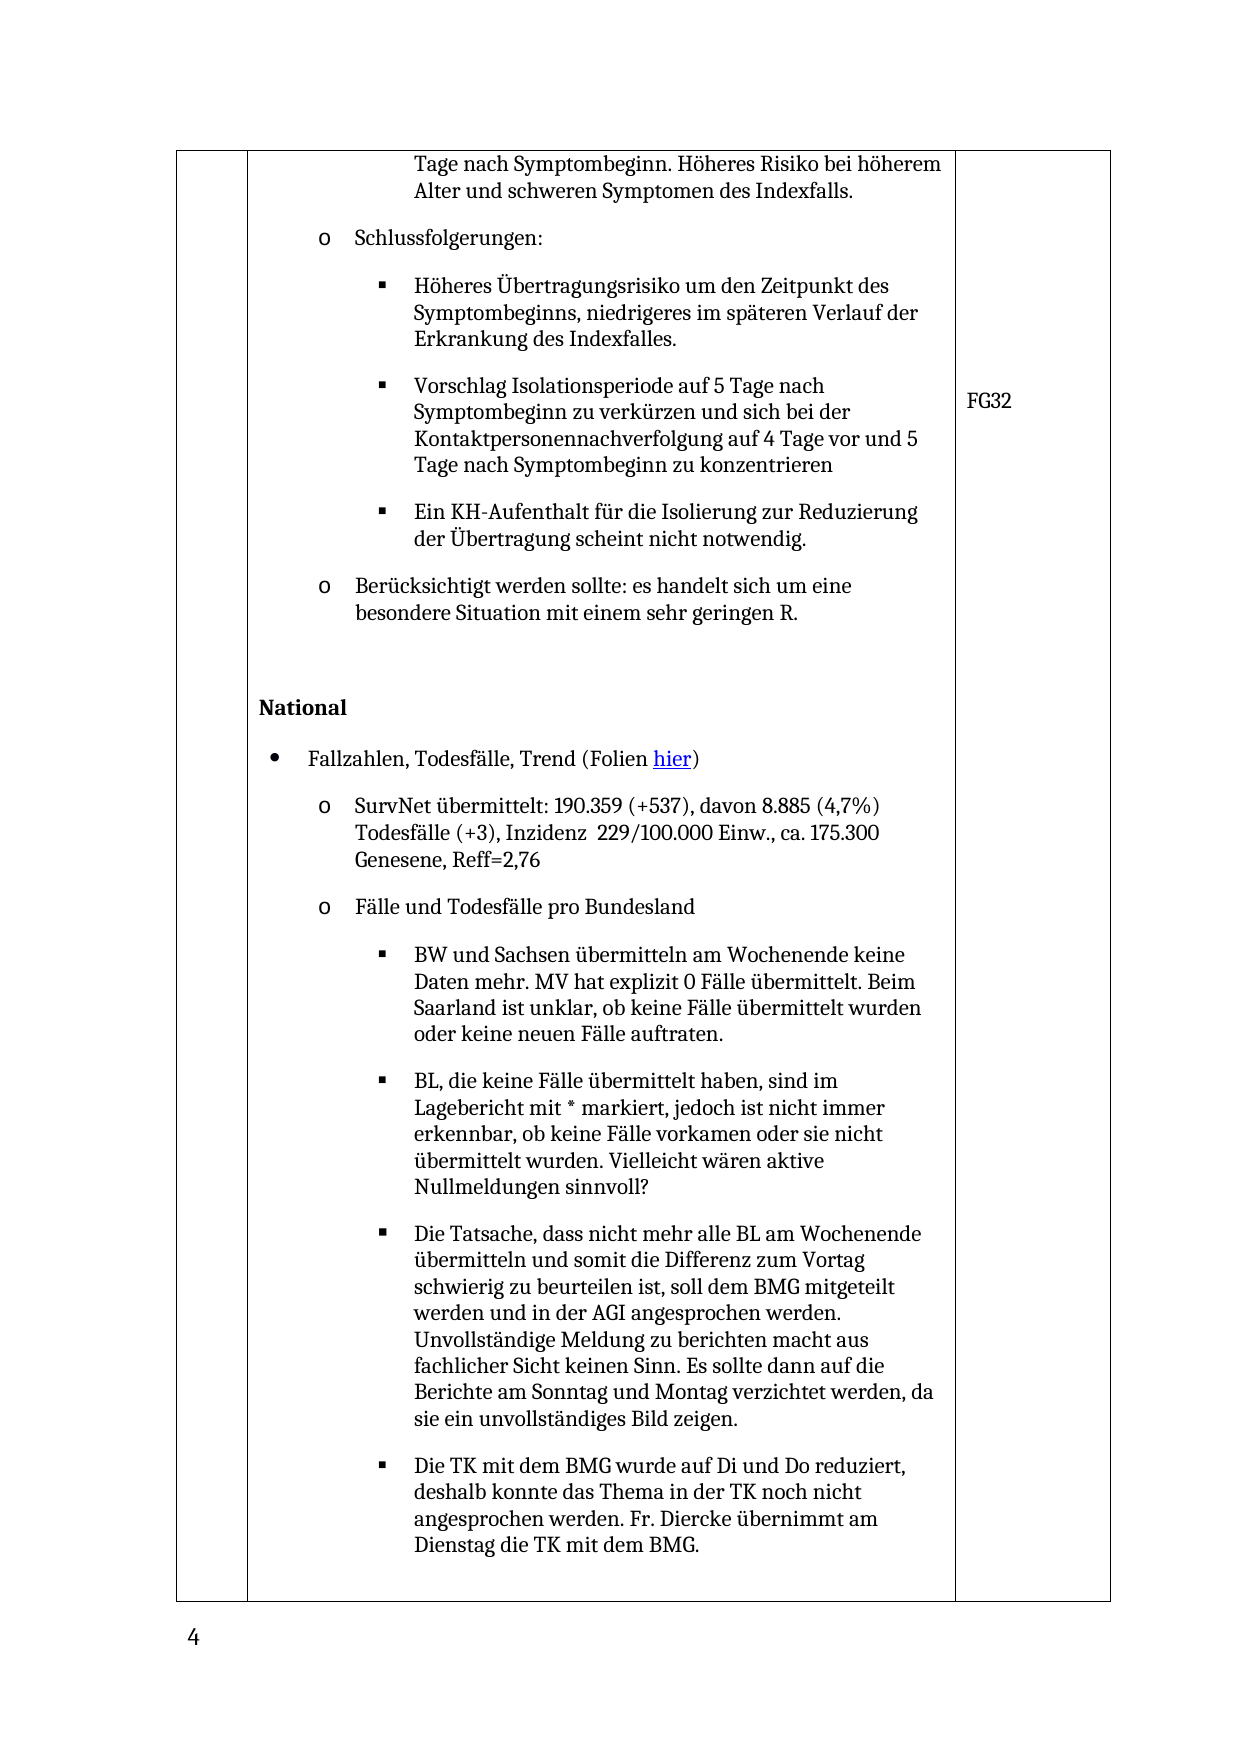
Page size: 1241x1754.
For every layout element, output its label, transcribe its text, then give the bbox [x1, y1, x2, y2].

table_cell Aktuelle Lage International Trendanalyse international, Maßnahmen (Folien hier) Ca. 8,8 Mio. Fälle und > 460.000 Verstorbene (4,5%) Top 10 Länder nach Anzahl neuer Fälle in den letzten 7 Tagen: Weiterhin die meisten Fälle in USA und Brasilien Indien: starke Tendenz nach oben 7-Tages-Inzidenz pro 100.000 Einwohner weniger Länder in Europa mit einer Inzidenz von > 50 Fälle pro 100.000: Schweden und Weißrussland liegen nicht mehr über dieser Schwelle (Schweden jedoch nur knapp darunter) Stark betroffen sind Lateinamerika und USA. Publikation: Contact Tracing Assessment of COVID-19 Transmission Dynamics in Taiwan and Risk at Different Exposure Periods Untersucht wurden Übertragungsdynamik und -risiko zu verschiedenen Expositionszeiträumen 100 Indexfälle mit 2.761 Kontakten wurden bis 14 Tage nach der der letzten Exposition verfolgt. Definition Expositionszeit: beginnt 4 Tage vor Symptombeginn des Indexfall, bei asymptomatischem Indexfall: ab Datum der Bestätigung, Definition Kontakt: Face-to-Face ohne Maske für > 15 min, bei HCW: 2 m ohne N95 Maske Ergebnisse: 100 Indexfälle, davon 9 asymptomatisch; 2.761 Kontakte: Haushaltskontakte, Nicht-Haushalts-Familienkontakte, HCW-Kontakte, Andere Es wurden 22 Sekundärfälle, davon 4 asymptomatisch, identifiziert. Keiner der 9 asymptomatischen Indexfälle übertrug einen sekundären Fall. Alle 22 sekundären Fälle hatten ihre erste Exposition innerhalb 5 Tagen nach Symptombeginn des Indexfalles. Höheres Risiko einer Infektion bei Haushalts- und Familienkontakten, bei einem Kontakt vor und bis 5 Tage nach Symptombeginn. Höheres Risiko bei höherem Alter und schweren Symptomen des Indexfalls. Schlussfolgerungen: Höheres Übertragungsrisiko um den Zeitpunkt des Symptombeginns, niedrigeres im späteren Verlauf der Erkrankung des Indexfalles. Vorschlag Isolationsperiode auf 5 Tage nach Symptombeginn zu verkürzen und sich bei der Kontaktpersonennachverfolgung auf 4 Tage vor und 5 Tage nach Symptombeginn zu konzentrieren Ein KH-Aufenthalt für die Isolierung zur Reduzierung der Übertragung scheint nicht notwendig. Berücksichtigt werden sollte: es handelt sich um eine besondere Situation mit einem sehr geringen R. National Fallzahlen, Todesfälle, Trend (Folien hier) SurvNet übermittelt: 190.359 (+537), davon 8.885 (4,7%) Todesfälle (+3), Inzidenz 229/100.000 Einw., ca. 175.300 Genesene, Reff=2,76 Fälle und Todesfälle pro Bundesland BW und Sachsen übermitteln am Wochenende keine Daten mehr. MV hat explizit 0 Fälle übermittelt. Beim Saarland ist unklar, ob keine Fälle übermittelt wurden oder keine neuen Fälle auftraten. BL, die keine Fälle übermittelt haben, sind im Lagebericht mit * markiert, jedoch ist nicht immer erkennbar, ob keine Fälle vorkamen oder sie nicht übermittelt wurden. Vielleicht wären aktive Nullmeldungen sinnvoll? Die Tatsache, dass nicht mehr alle BL am Wochenende übermitteln und somit die Differenz zum Vortag schwierig zu beurteilen ist, soll dem BMG mitgeteilt werden und in der AGI angesprochen werden. Unvollständige Meldung zu berichten macht aus fachlicher Sicht keinen Sinn. Es sollte dann auf die Berichte am Sonntag und Montag verzichtet werden, da sie ein unvollständiges Bild zeigen. Die TK mit dem BMG wurde auf Di und Do reduziert, deshalb konnte das Thema in der TK noch nicht angesprochen werden. Fr. Diercke übernimmt am Dienstag die TK mit dem BMG. Differenz zum Vortag in den Landkreisen Folie beschreibt Übermittlungsartefakte und hängt damit zusammen, wie viele GA am Wochenende übermitteln. 7-Tage-Inzidenz nach Meldedatum bundesweit Seit 18.06 Anstieg auf ca. 3.600 Fälle in den letzten 7 Tagen. Ist die Darstellung sinnvoll? Im Moment kann auf sie verzichtet werden, da der Anstieg in erster Linie auf Cluster zurückzuführen ist. 7-Tage-Inzidenz nach Meldedatum Bundesländer Starker Anstieg vor allem auf Geschehen in Berlin und NRW (auf 2 LK beschränkt) zurückzuführen. Dies treibt die bundesweite Inzidenz nach oben, in Niedersachsen gibt es auch einen Anstieg, die anderen BL sind noch nicht auffällig. Bremen findet noch keinen Anschluss an die anderen Länder, dies liegt an verschiedenen AusbruchsGeschehen in Bremen. Möglicherweise ähnlich wie in anderen kreisfreien Städten. Geografische Verteilung in Deutschland: 7-Tage-Inzidenz In 148 LK keine Fälle. Es fehlen noch Fälle in Gütersloh, die hohen Inzidenzen in Warendorf hängen mit dem Ausbruch in Gütersloh zusammen. Landkreise mit 7-Tage-Inzidenzen > 50 bzw. > 35 Fälle /100.000: > 50 Fälle: LK Gütersloh >35 Fälle: LK Göttingen, LK Warendorf Aktuelle Ausbrüche Amtshilfeersuchen aus Berlin, Gütersloh/Warendorf und Göttingen Gütersloh Fleischverarbeitung: Fr. Frank, Hr. Koppe, Fr. Lachmann sind vor Ort. 1.331 positive Testergebnisse, > 1.000 stehen noch aus. Es gibt eine unterschiedlich hohe Attack Rate. Vor allem in der Schweinezerlegung ist der Positivenanteil sehr hoch. Die Mitarbeiter wohnen auch in den umliegenden LK. Über weitere Maßnahmen wird nachgedacht. 14 Infizierte sind ohne jede Verbindung zum Betrieb. Problematisch sind auch18 LKW-Fahrer. Es gibt einen Rückstau bei der Eingabe. Die Verbindung mit den Adressen ist schwierig, zum Teil wurden die Daten auch falsch eingegeben. Das GA verwendet nicht SurvNet, sondern ISGA. Es wurde umfangreich abgestrichen. Die Kommunikation ist schwierig, Dolmetscher sind nötig und die Auskunftsfreude ist nicht sehr hoch. Es gibt Angst vor Behörden und dem medizinischen System. Gibt es belastbare Gründe für die späte Entdeckung des Ausbruchs in Gütersloh? Hinweise: Leute hatten die Anweisung, sich ärztlich nicht vorzustellen und sind nur als ganze Gruppe zum Arzt gegangen, da sie sonst Angst vor einer Entlassung hatten (Fr. Frank). Es gab offensichtlich keinen niederschwelligen Zugang zum deutschen Gesundheitswesen. Ob die Ansteckung am Arbeitsplatz oder in der Unterkunft erfolgte, ist im Moment noch klar. In den hauptsächlich betroffenen Betriebsbereichen, wohnen die Mitarbeiter auch eher prekär. Eine Studie soll durchgeführt werden. Ist die Empfehlung eines Kontaktverbots für diesen LK sinnvoll? Politische Entscheidungen liegen nicht in unserer Hand. Von 7.000 Mitarbeitern sind knapp 4.000 Rumänen, die relativ abgegrenzt von übriger Bevölkerung sind, deshalb wurde bisher auf generelle Maßnahmen noch verzichtet. Göttingen Hauptsächlich ist der Stadtkreis betroffen. Das Ausbruchsteam ist zurück. Die Containment Scouts bleiben noch etwas länger. 120 Personen waren positiv. Auch hier waren Sprachmittler notwendig und es gab Probleme bei der Kommunikation mit verschiedenen Akteuren. 1 Fall in Friedberg in einem Aufnahmelager für Asylsuchende Magdeburg: Es wurden am Wochenende einige Fälle übermittelt. R-Wert Erhöhungen: Handelt es sich um einen generellen Trend oder ist der Anstieg mit Ausbrüchen zu begründen? (Folien hier) Entwicklung Nowcasting + R-Wert: In den letzte 30 Tage Anstieg, durch Glättung ist der Anstieg nach 16.06. verschoben. Entwicklung ohne Gütersloh, Warendorf, Göttingen und Magdeburg: Scala reduziert sich auf die Hälfte, trotzdem ist ein leichter Anstieg zu beobachten. Der R-Wert ist weiter über 1. Der Anstieg lässt sich nicht komplett auf die 4 Ausbrüche zurückzuführen, vermutlich gibt es auch mehrere kleinere Ausbruchsgeschehen. Der Peak in NRW hat Auswirkungen auf die Berechnung von anderen BL, viele Fälle haben den 16.06. als Erkrankungsdatum, eigentlich handelt es sich um das Diagnosedatum. Man könnte dieses Erkrankungsdatum für die Berechnung auf miss. setzen. Frage: Maßnahmen müssen frühzeitig einsetzen. Wie viele Wochen kann die derzeitige Entwicklung beobachtet werden, ohne eine Verschärfung der Maßnahmen zu empfehlen? Der R-Wert liegt in einigen BL über 1. In SH, Sachsen und Saarland waren die Fallzahlen jedoch sehr gering. Die R-Werte sind deshalb schwer zu bewerten. Auch in Bayern gehen die Fallzahlen stark zurück. Das Geschehen in Berlin wurde zunächst nicht aus der Berechnung rausgenommen werden, da viel diffuser, betroffen sind viele Stadtbezirke. Bei vielen anderen BL gibt es noch keine großen Bedenken, 148 LK sind ganz ohne Fälle. Der R-Wert muss zusammen mit den absoluten Fallzahlen zusammen betrachtet werden. In der Pressekonferenz morgen sollte darauf hingewiesen werden, dass Armut Infektionskrankheiten macht (Robert Koch). Es gibt 2 verschiedene Entwicklungen: prekäre Situationen mit großen Ausbrüchen in bestimmten BL, allgemeine Entwicklung in der Bevölkerung. Wie wirken sich Großereignisse auf das Infektionsgeschehen aus? Jetzt ist eine schwierige Zeit, bei sehr viel Wissen muss rechtzeitig reagiert werden. Clusteranalyse geht in diese Richtung, die Gesamtheit aller Cluster muss betrachtet werden. Es gibt zwischenzeitlich ein Team aus Abt. 3 unter Leitung von Fr. Buda. Bei wöchentlichen Treffen werden die Daten gemeinsam in einem internen Dashboard diskutiert. Bei der geografischen Darstellung gibt es viele weiße LK im Süden, NRW sticht im Moment hervor. Der Bericht sollte umgestaltet werden und jedes BL für sich mit entsprechenden Cluster und Infektionsgeschehen betrachtet werden. Großstädte sollten gezielter angesehen werden. Die Datenqualität des Meldesystems sollte verbessert werden, dies setzt mehr Personal vor Ort voraus. Das System ist geeignet um Signale zu erkennen. Syndromische Surveillance, Testung, Medienscreening sind Datenquellen für aktuelle Entwicklungen. Im Herbst soll das Grippeweb größer ausgerollt werden, die Bevölkerung kann dann aktiv mitarbeiten. Eine systematische Information über große Veranstaltungen wäre sinnvoll, ist aber nicht realistisch. Prekäre Gruppen, die im Moment das Geschehen triggern, nutzen die Corona-Warn-App eher nicht. Jeden Tag sollten die absoluten Fallzahlen betrachtet werden, was kann auf Ausbrüche zurückgeführt werden und was nicht. Sollte sich ein flächendeckendes Geschehen erkennen lassen, muss an Politik herangetreten werden. Im Moment kommen 1/3 aller Fälle aus einem LK, in 350 von 400 LK gibt es nur minimales Geschehen. Wenn absehbar ist, dass Containment Scouts benötigt werden, sollte die Bundeswehr auf dem Laufenden gehalten werden, damit diese Containment Scouts schulen und zur Verfügung stellen kann. [248, 151, 955, 1601]
table_cell [177, 151, 247, 1601]
table_cell FG32 [956, 151, 1110, 1601]
